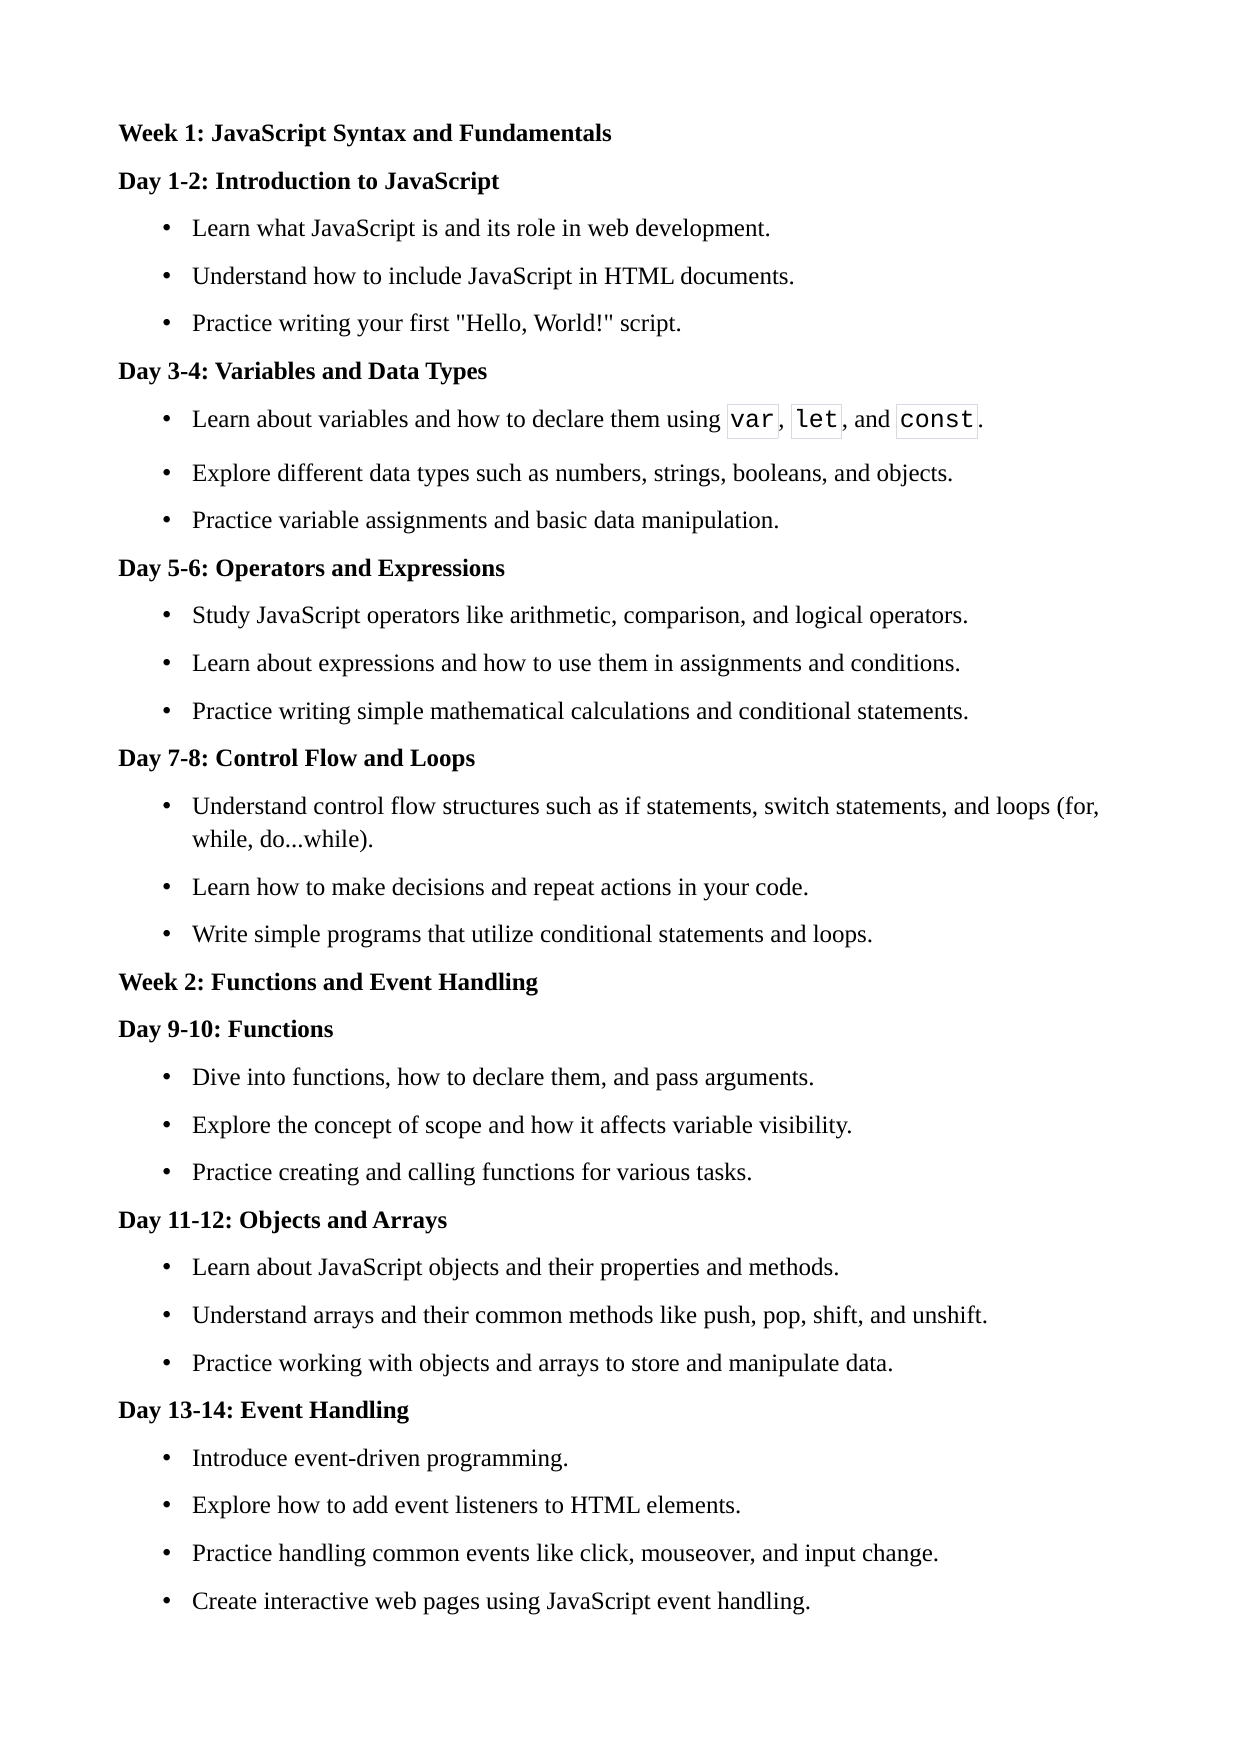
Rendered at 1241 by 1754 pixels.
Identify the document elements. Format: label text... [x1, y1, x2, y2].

text Day 5-6: Operators and Expressions [118, 553, 1122, 582]
list Create interactive web pages using JavaScript event handling. [162, 1586, 1122, 1614]
list Practice writing simple mathematical calculations and conditional statements. [162, 696, 1122, 724]
text Week 2: Functions and Event Handling [118, 967, 1122, 996]
list Learn about variables and how to declare them using var, let, and const. [728, 405, 778, 438]
list Learn about variables and how to declare them using var, let, and const. [978, 404, 1122, 438]
list Understand how to include JavaScript in HTML documents. [162, 261, 1122, 290]
text Day 9-10: Functions [118, 1014, 1122, 1043]
list Learn what JavaScript is and its role in web development. [162, 213, 1122, 242]
list Practice handling common events like click, mouseover, and input change. [162, 1538, 1122, 1567]
list Understand control flow structures such as if statements, switch statements, and loops (for, while, do...while). [162, 791, 1122, 853]
text Day 3-4: Variables and Data Types [118, 356, 1122, 385]
text Day 7-8: Control Flow and Loops [118, 743, 1122, 772]
list Learn how to make decisions and repeat actions in your code. [162, 872, 1122, 900]
list Explore different data types such as numbers, strings, booleans, and objects. [162, 458, 1122, 487]
list Learn about variables and how to declare them using var, let, and const. [842, 404, 896, 438]
list Practice variable assignments and basic data manipulation. [162, 505, 1122, 534]
list Learn about variables and how to declare them using var, let, and const. [162, 404, 727, 438]
list Learn about variables and how to declare them using var, let, and const. [792, 405, 841, 438]
list Practice creating and calling functions for various tasks. [162, 1157, 1122, 1186]
list Learn about variables and how to declare them using var, let, and const. [897, 405, 977, 438]
list Explore the concept of scope and how it affects variable visibility. [162, 1110, 1122, 1138]
text Week 1: JavaScript Syntax and Fundamentals [118, 118, 1122, 147]
list Study JavaScript operators like arithmetic, comparison, and logical operators. [162, 601, 1122, 629]
list Dive into functions, how to declare them, and pass arguments. [162, 1062, 1122, 1091]
list Understand arrays and their common methods like push, pop, shift, and unshift. [162, 1300, 1122, 1329]
text Day 1-2: Introduction to JavaScript [118, 166, 1122, 194]
list Learn about expressions and how to use them in assignments and conditions. [162, 648, 1122, 677]
text Day 11-12: Objects and Arrays [118, 1205, 1122, 1234]
list Explore how to add event listeners to HTML elements. [162, 1491, 1122, 1519]
list Practice working with objects and arrays to store and manipulate data. [162, 1348, 1122, 1376]
list Introduce event-driven programming. [162, 1443, 1122, 1472]
text Day 13-14: Event Handling [118, 1395, 1122, 1424]
list Learn about JavaScript objects and their properties and methods. [162, 1252, 1122, 1281]
list Write simple programs that utilize conditional statements and loops. [162, 919, 1122, 948]
list Practice writing your first "Hello, World!" script. [162, 308, 1122, 337]
